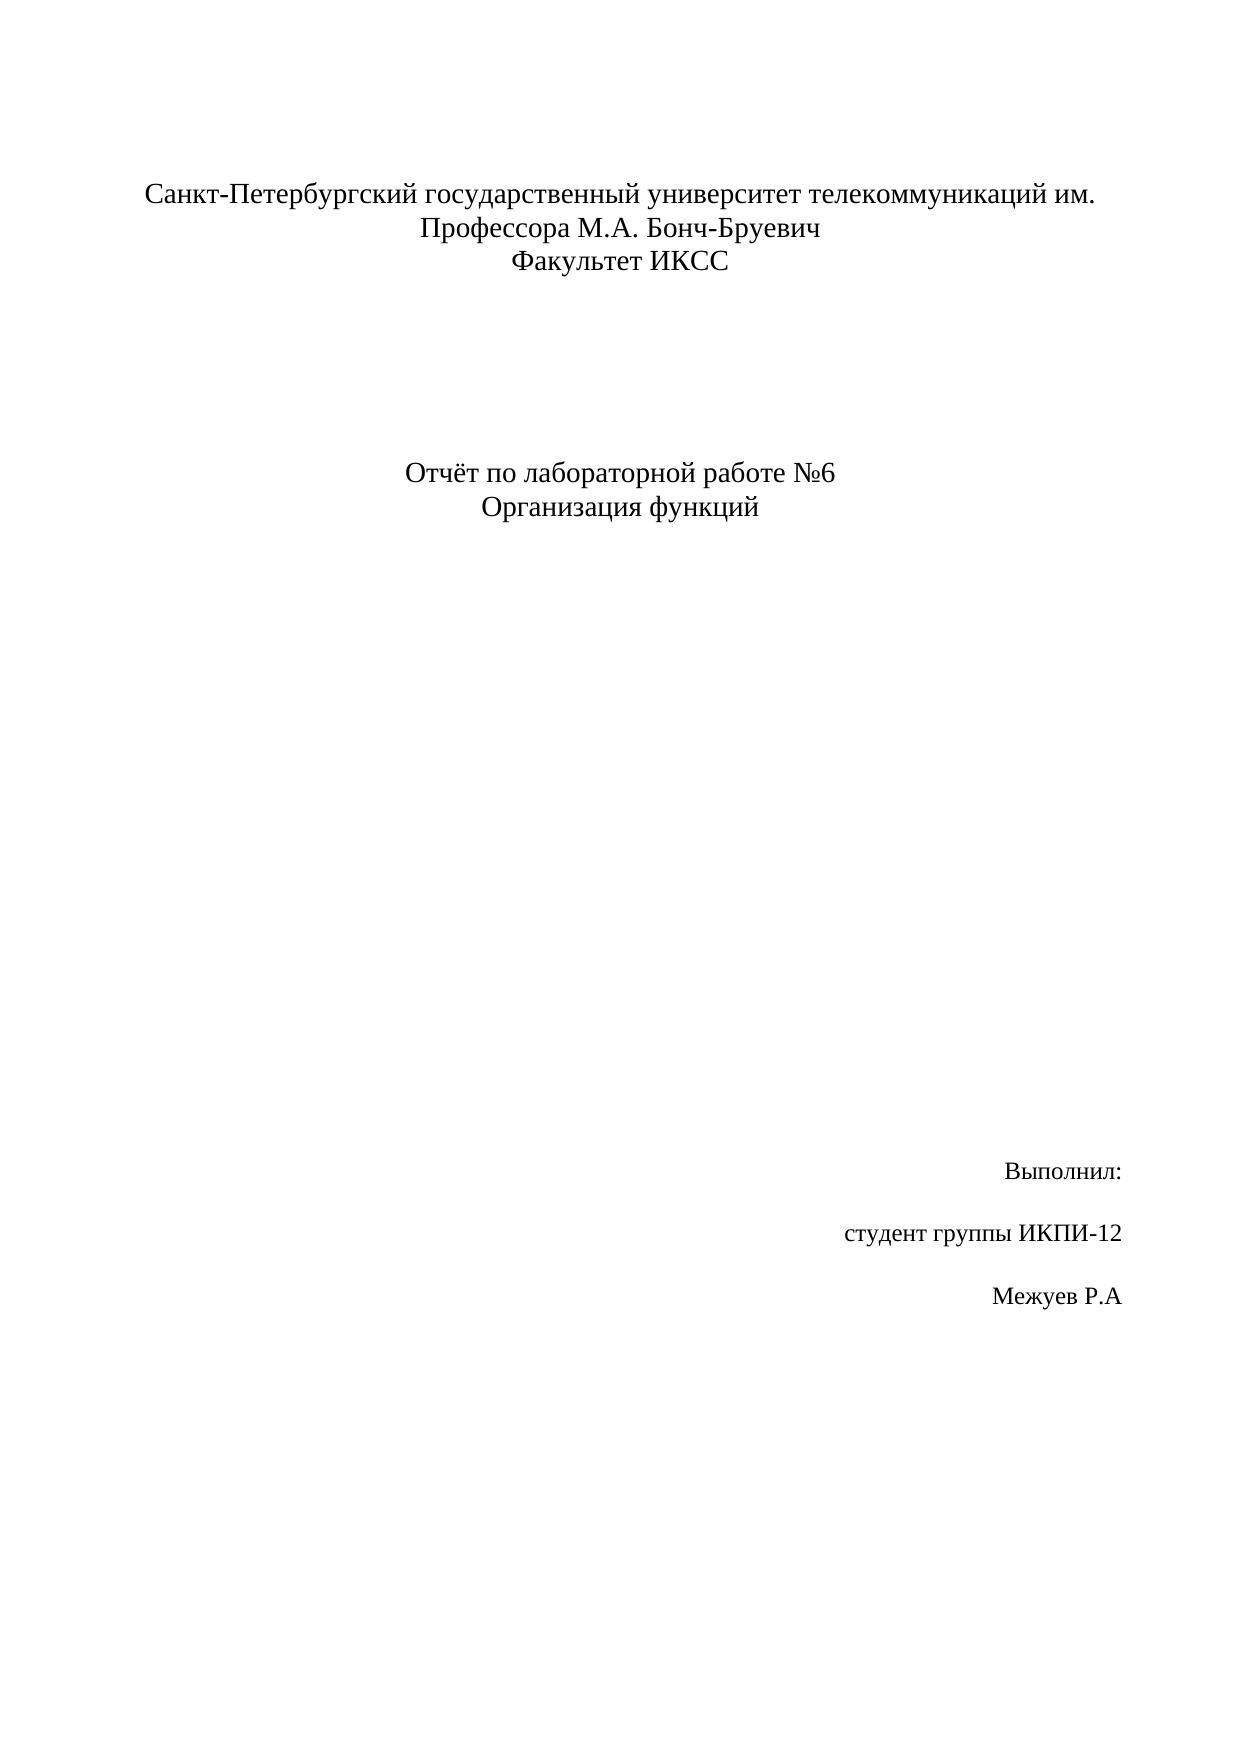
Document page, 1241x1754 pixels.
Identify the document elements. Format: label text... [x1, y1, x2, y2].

text студент группы ИКПИ-12 [118, 1218, 1122, 1247]
text Санкт-Петербургский государственный университет телекоммуникаций им. Профессора М.А. Бонч-Бруевич [118, 176, 1122, 243]
text Отчёт по лабораторной работе №6 [118, 455, 1122, 489]
text Межуев Р.А [118, 1281, 1122, 1310]
text Выполнил: [118, 1156, 1122, 1185]
text Факультет ИКСС [118, 243, 1122, 277]
text Организация функций [118, 489, 1122, 522]
